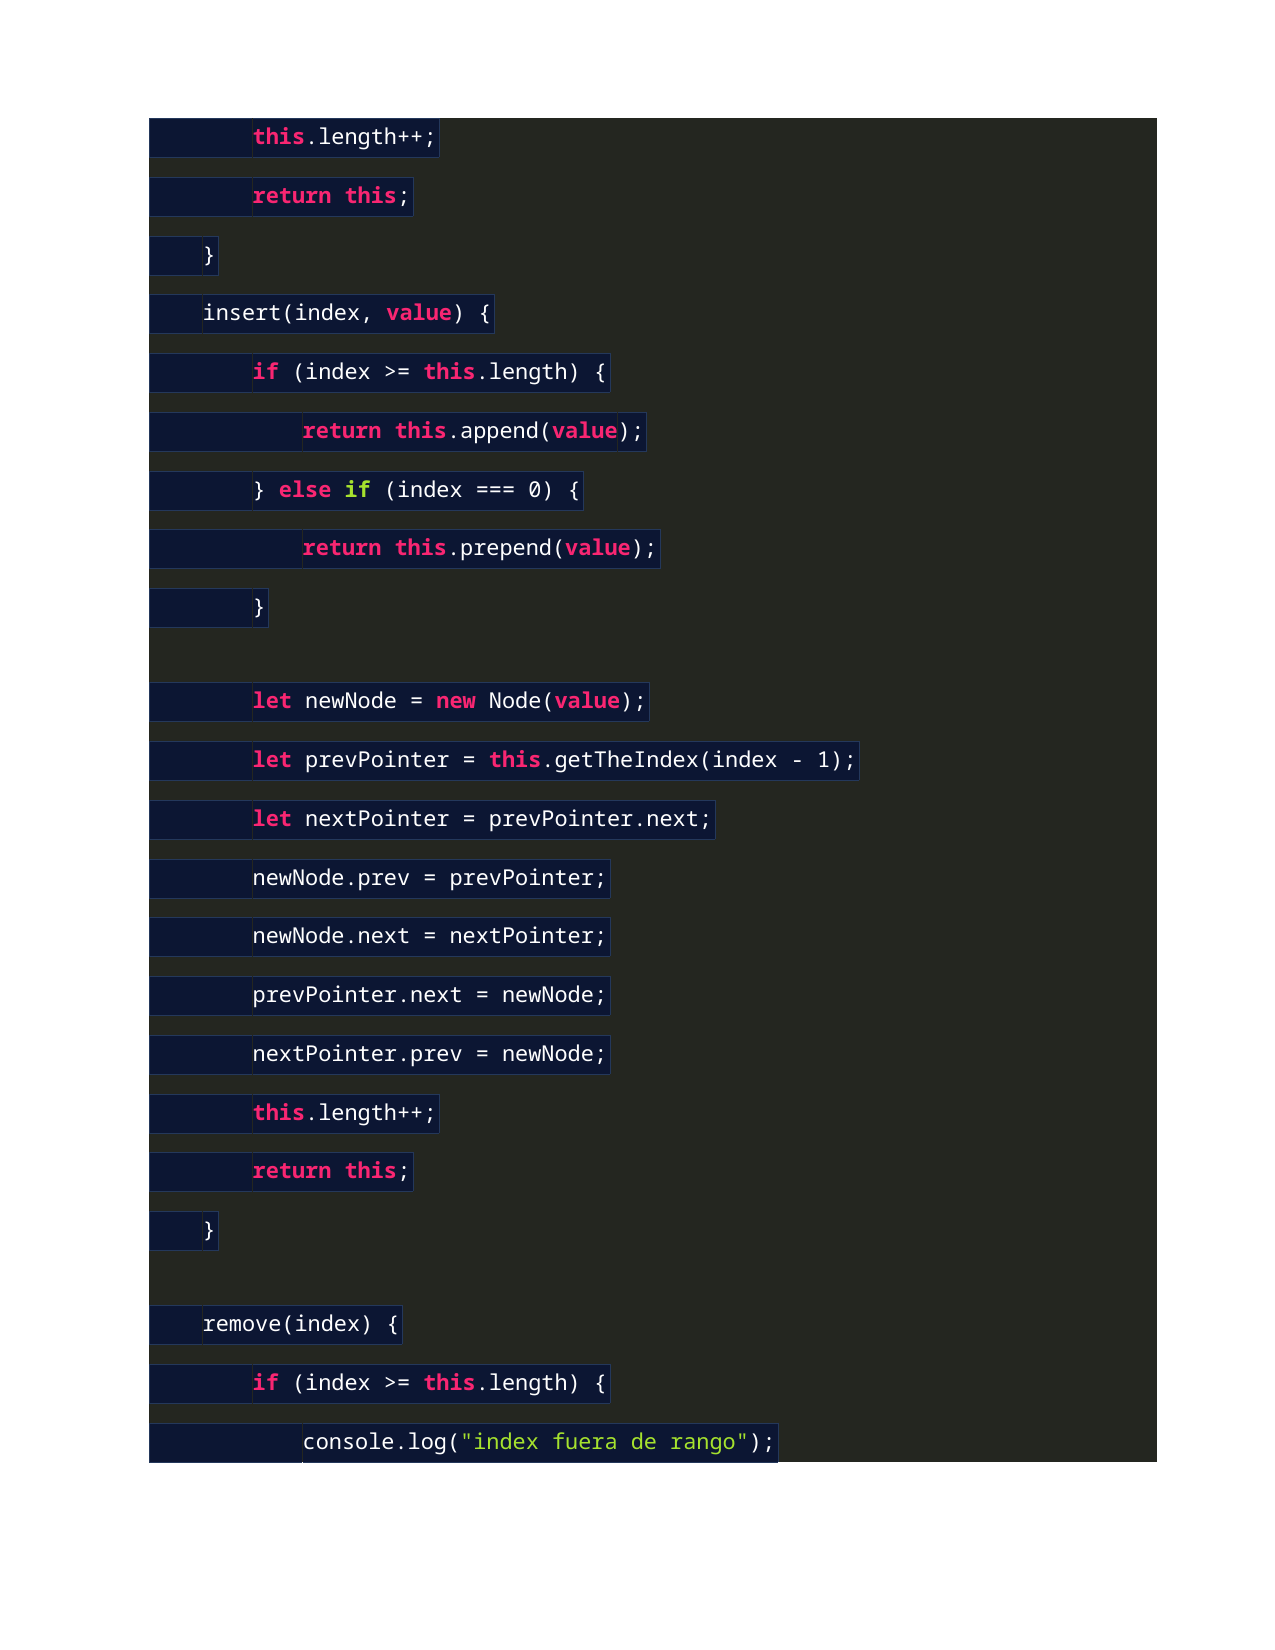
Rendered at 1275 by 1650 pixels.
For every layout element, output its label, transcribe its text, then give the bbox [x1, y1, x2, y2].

text [611, 353, 1157, 392]
text this.length++; [150, 119, 439, 157]
text [219, 1211, 1157, 1250]
text [440, 118, 1157, 157]
text [611, 976, 1157, 1015]
text [495, 294, 1157, 333]
text [269, 588, 1157, 627]
text [779, 1423, 1157, 1462]
text [403, 1305, 1157, 1344]
text return this; [150, 178, 413, 216]
text nextPointer.prev = newNode; [150, 1036, 610, 1074]
text [414, 1152, 1157, 1191]
text if (index >= this.length) { [150, 1365, 610, 1403]
text this.length++; [150, 1095, 439, 1133]
text let newNode = new Node(value); [150, 683, 649, 721]
text } [150, 1212, 218, 1250]
text } [150, 237, 218, 275]
text let nextPointer = prevPointer.next; [150, 801, 715, 839]
text [650, 682, 1157, 721]
text let prevPointer = this.getTheIndex(index - 1); [150, 742, 859, 780]
text newNode.next = nextPointer; [150, 918, 610, 956]
text [716, 800, 1157, 839]
text [611, 1035, 1157, 1074]
text if (index >= this.length) { [150, 354, 610, 392]
text [584, 471, 1157, 510]
text newNode.prev = prevPointer; [150, 860, 610, 898]
text [219, 236, 1157, 275]
text [440, 1093, 1157, 1133]
text insert(index, value) { [150, 295, 494, 333]
text } [150, 589, 268, 627]
text [611, 917, 1157, 956]
text console.log("index fuera de rango"); [150, 1424, 778, 1462]
text [647, 412, 1157, 451]
text return this.prepend(value); [150, 530, 660, 568]
text return this.append(value); [150, 413, 646, 451]
text [860, 741, 1157, 780]
text prevPointer.next = newNode; [150, 977, 610, 1015]
text [414, 177, 1157, 216]
text [611, 858, 1157, 898]
text return this; [150, 1153, 413, 1191]
text } else if (index === 0) { [150, 472, 583, 510]
text remove(index) { [150, 1306, 402, 1344]
text [661, 529, 1157, 568]
text [611, 1364, 1157, 1403]
